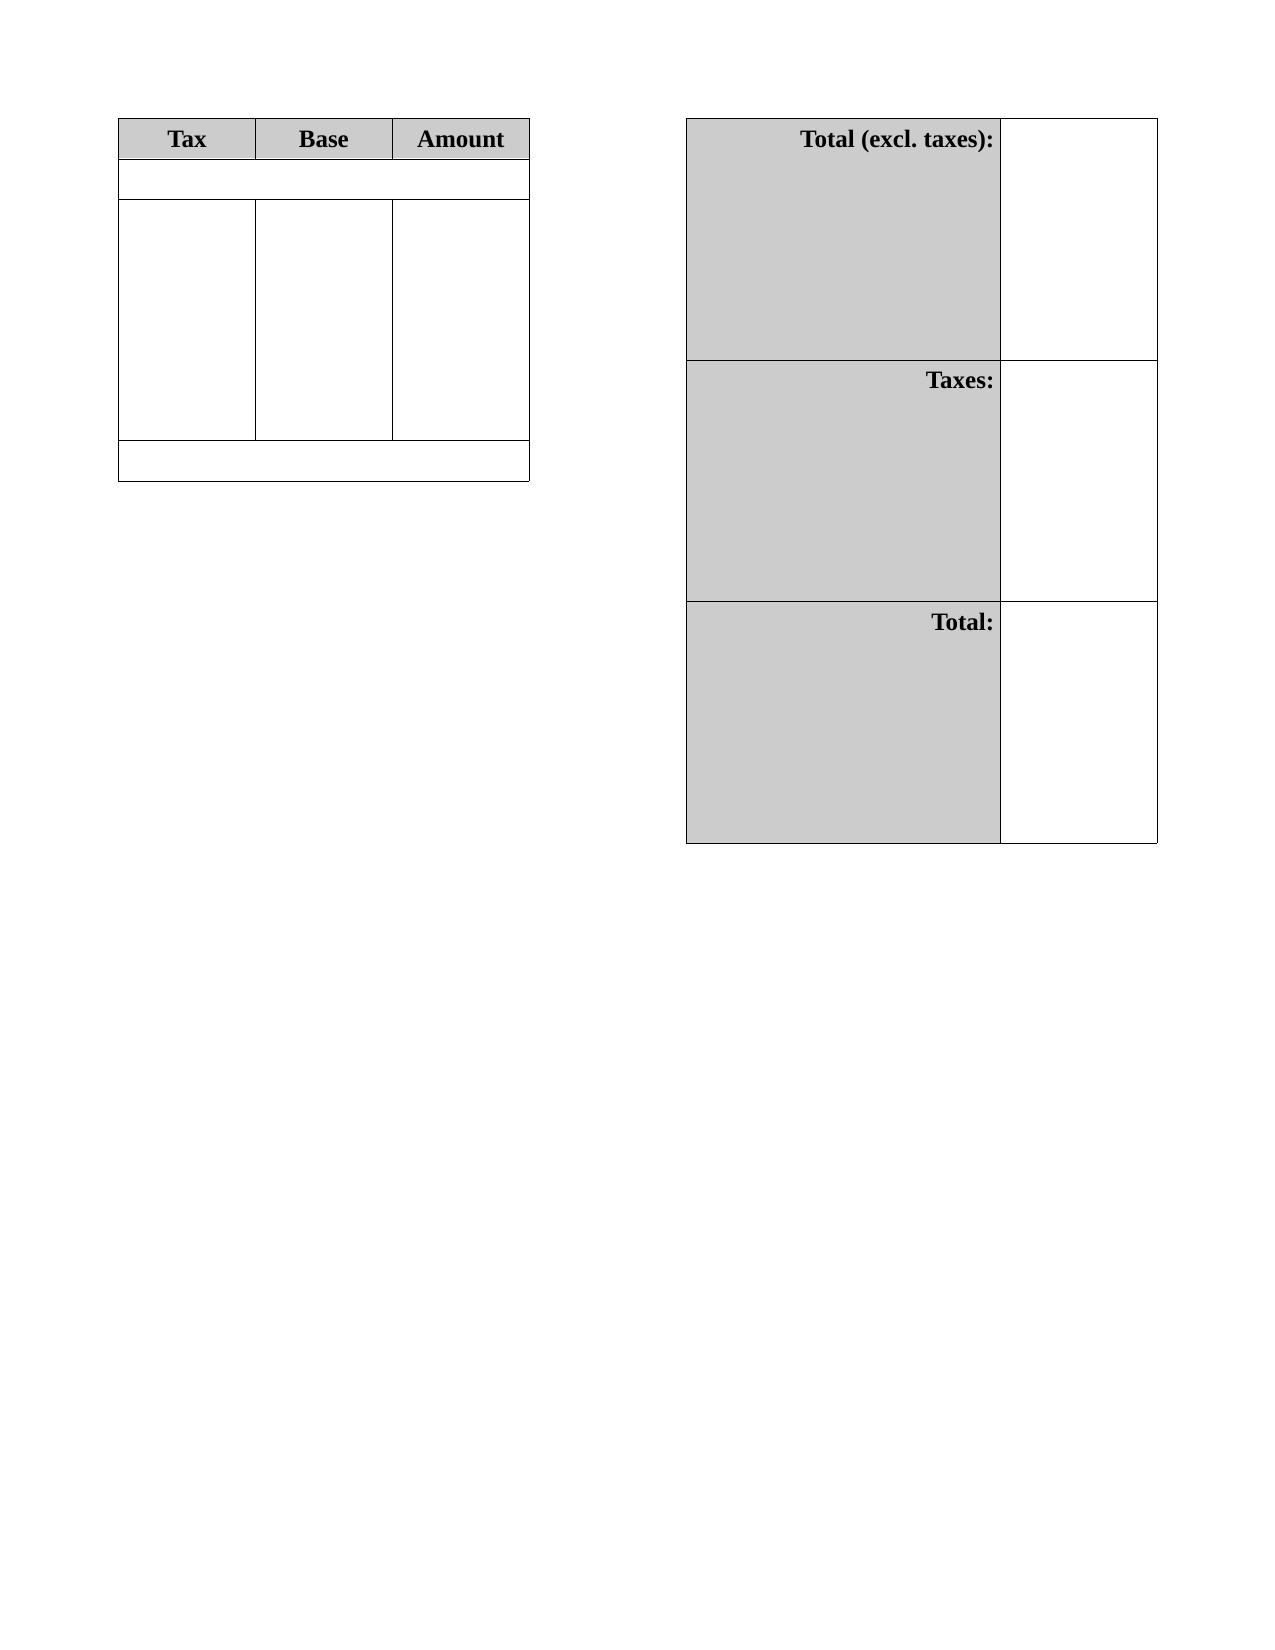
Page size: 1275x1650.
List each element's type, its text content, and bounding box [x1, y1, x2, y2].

table_cell <for each="tax in invoice.taxes"> [119, 160, 529, 199]
table_header [118, 118, 637, 843]
table_header Total (excl. taxes): [687, 119, 1000, 360]
table_cell <tax.description or ''> [119, 200, 255, 440]
table_cell Total: [687, 602, 1000, 843]
table_header Tax [119, 119, 255, 158]
table_cell <formatLang(tax.amount, invoice.party.lang, currency=invoice.currency)> [393, 200, 529, 440]
table_header Base [256, 119, 392, 158]
table_cell <formatLang(invoice.tax_amount, invoice.party.lang, currency=invoice.currency)> [1001, 361, 1157, 601]
text <if test="invoice.lines_to_pay"> [118, 843, 1157, 872]
table_cell <formatLang(tax.base, invoice.party.lang, currency=invoice.currency)> [256, 200, 392, 440]
table_header [638, 118, 686, 843]
table_cell </for> [119, 441, 529, 481]
table_cell <formatLang(invoice.total_amount, invoice.party.lang, currency=invoice.currency)> [1001, 602, 1157, 843]
table_header Amount [393, 119, 529, 158]
table_cell Taxes: [687, 361, 1000, 601]
table_header <formatLang(invoice.untaxed_amount, invoice.party.lang, currency=invoice.currency)> [1001, 119, 1157, 360]
